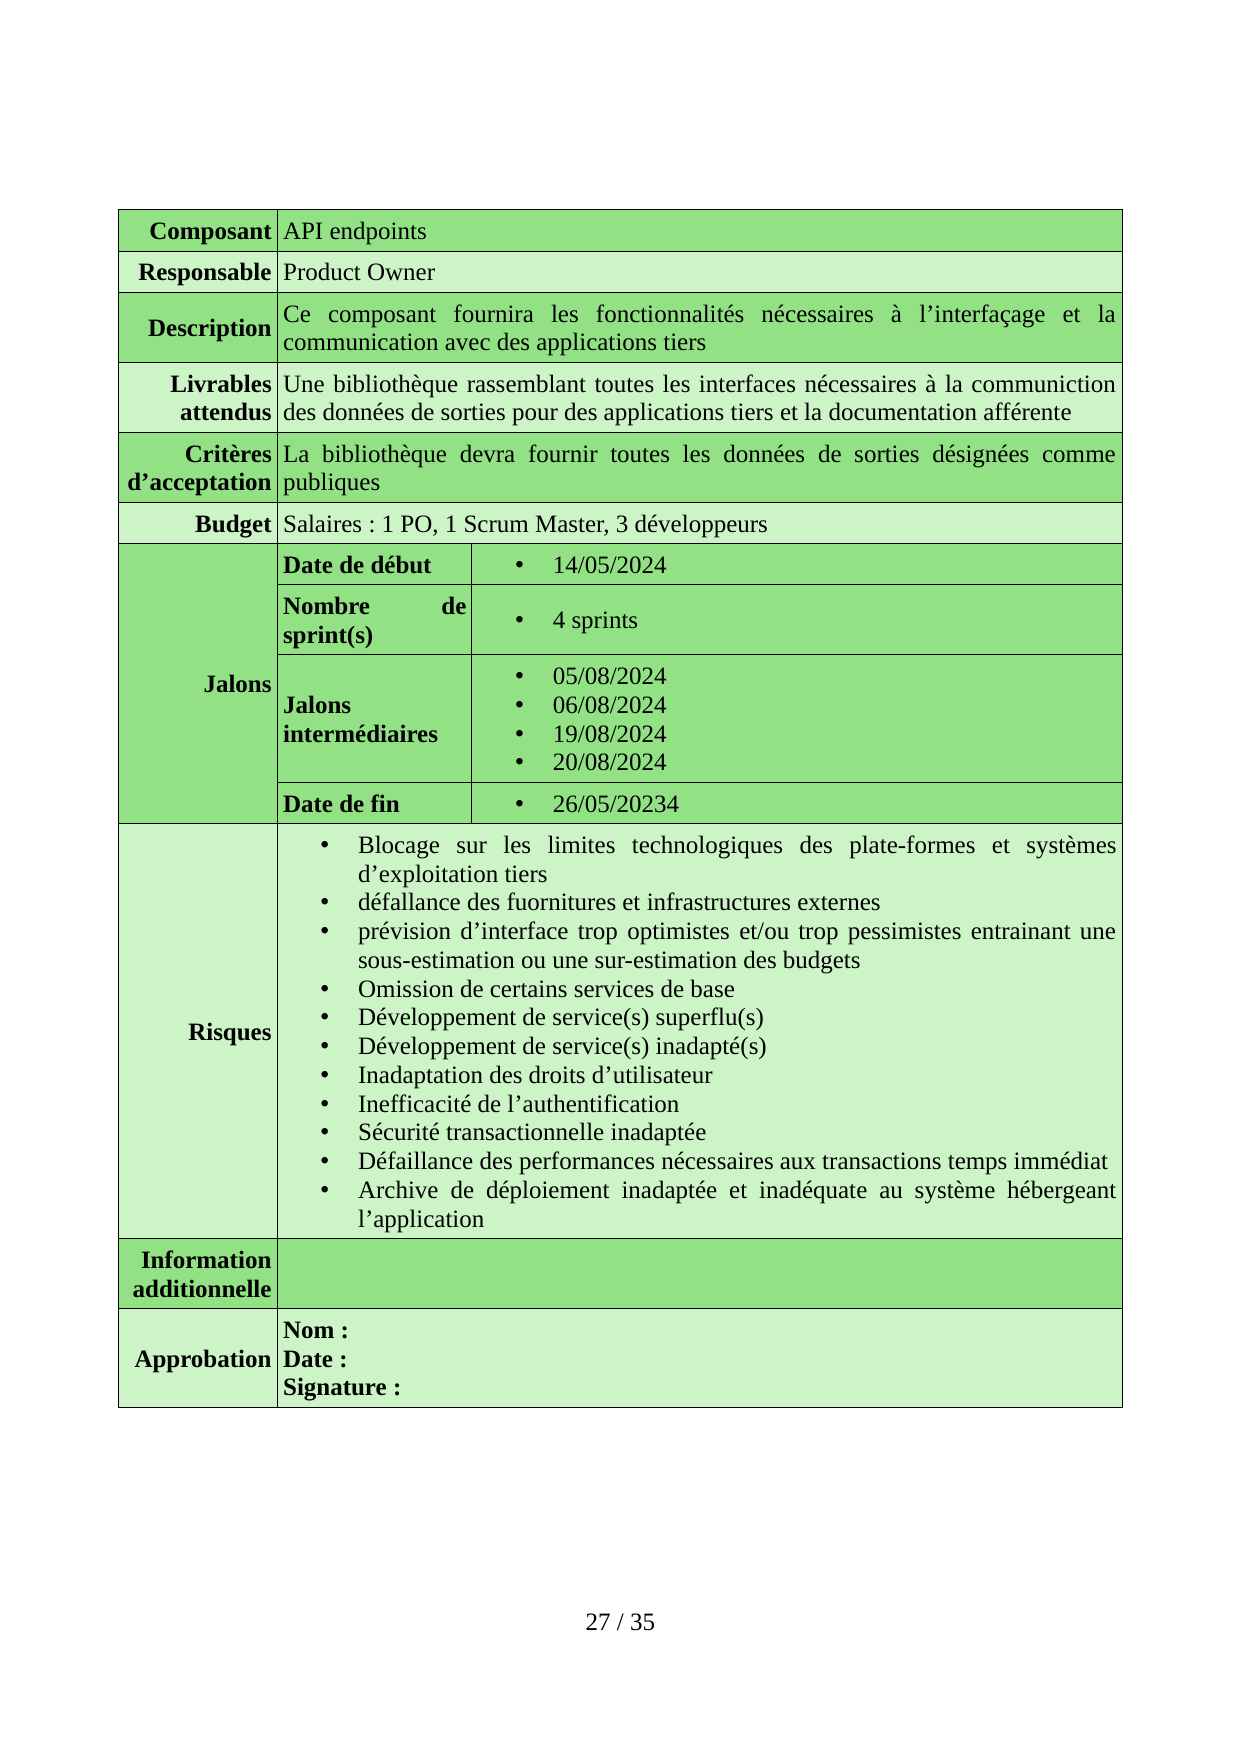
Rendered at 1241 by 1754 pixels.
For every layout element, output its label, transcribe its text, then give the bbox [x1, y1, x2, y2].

table_cell Nom : Date : Signature : [278, 1309, 1122, 1407]
table_header API endpoints [278, 210, 1122, 251]
table_cell La bibliothèque devra fournir toutes les données de sorties désignées comme publiques [278, 433, 1122, 502]
table_cell Information additionnelle [119, 1239, 277, 1308]
table_cell Budget [119, 503, 277, 543]
table_cell Ce composant fournira les fonctionnalités nécessaires à l’interfaçage et la communication avec des applications tiers [278, 293, 1122, 362]
table_cell Date de fin [278, 783, 471, 823]
table_cell Risques [119, 824, 277, 1238]
table_cell Jalons intermédiaires [278, 655, 471, 782]
table_cell Nombre de sprint(s) [278, 585, 471, 654]
table_cell Description [119, 293, 277, 362]
table_cell Salaires : 1 PO, 1 Scrum Master, 3 développeurs [278, 503, 1122, 543]
table_cell Une bibliothèque rassemblant toutes les interfaces nécessaires à la communiction des données de sorties pour des applications tiers et la documentation afférente [278, 363, 1122, 432]
table_cell Jalons [119, 544, 277, 823]
table_cell 14/05/2024 [472, 544, 1122, 584]
table_cell Responsable [119, 252, 277, 292]
table_header Composant [119, 210, 277, 251]
table_cell Blocage sur les limites technologiques des plate-formes et systèmes d’exploitation tiers défallance des fuornitures et infrastructures externes prévision d’interface trop optimistes et/ou trop pessimistes entrainant une sous-estimation ou une sur-estimation des budgets Omission de certains services de base Développement de service(s) superflu(s) Développement de service(s) inadapté(s) Inadaptation des droits d’utilisateur Inefficacité de l’authentification Sécurité transactionnelle inadaptée Défaillance des performances nécessaires aux transactions temps immédiat Archive de déploiement inadaptée et inadéquate au système hébergeant l’application [278, 824, 1122, 1238]
table_cell [278, 1239, 1122, 1308]
table_cell 4 sprints [472, 585, 1122, 654]
table_cell Date de début [278, 544, 471, 584]
table_cell 26/05/20234 [472, 783, 1122, 823]
table_cell Approbation [119, 1309, 277, 1407]
table_cell Livrables attendus [119, 363, 277, 432]
table_cell 05/08/2024 06/08/2024 19/08/2024 20/08/2024 [472, 655, 1122, 782]
table_cell Critères d’acceptation [119, 433, 277, 502]
table_cell Product Owner [278, 252, 1122, 292]
